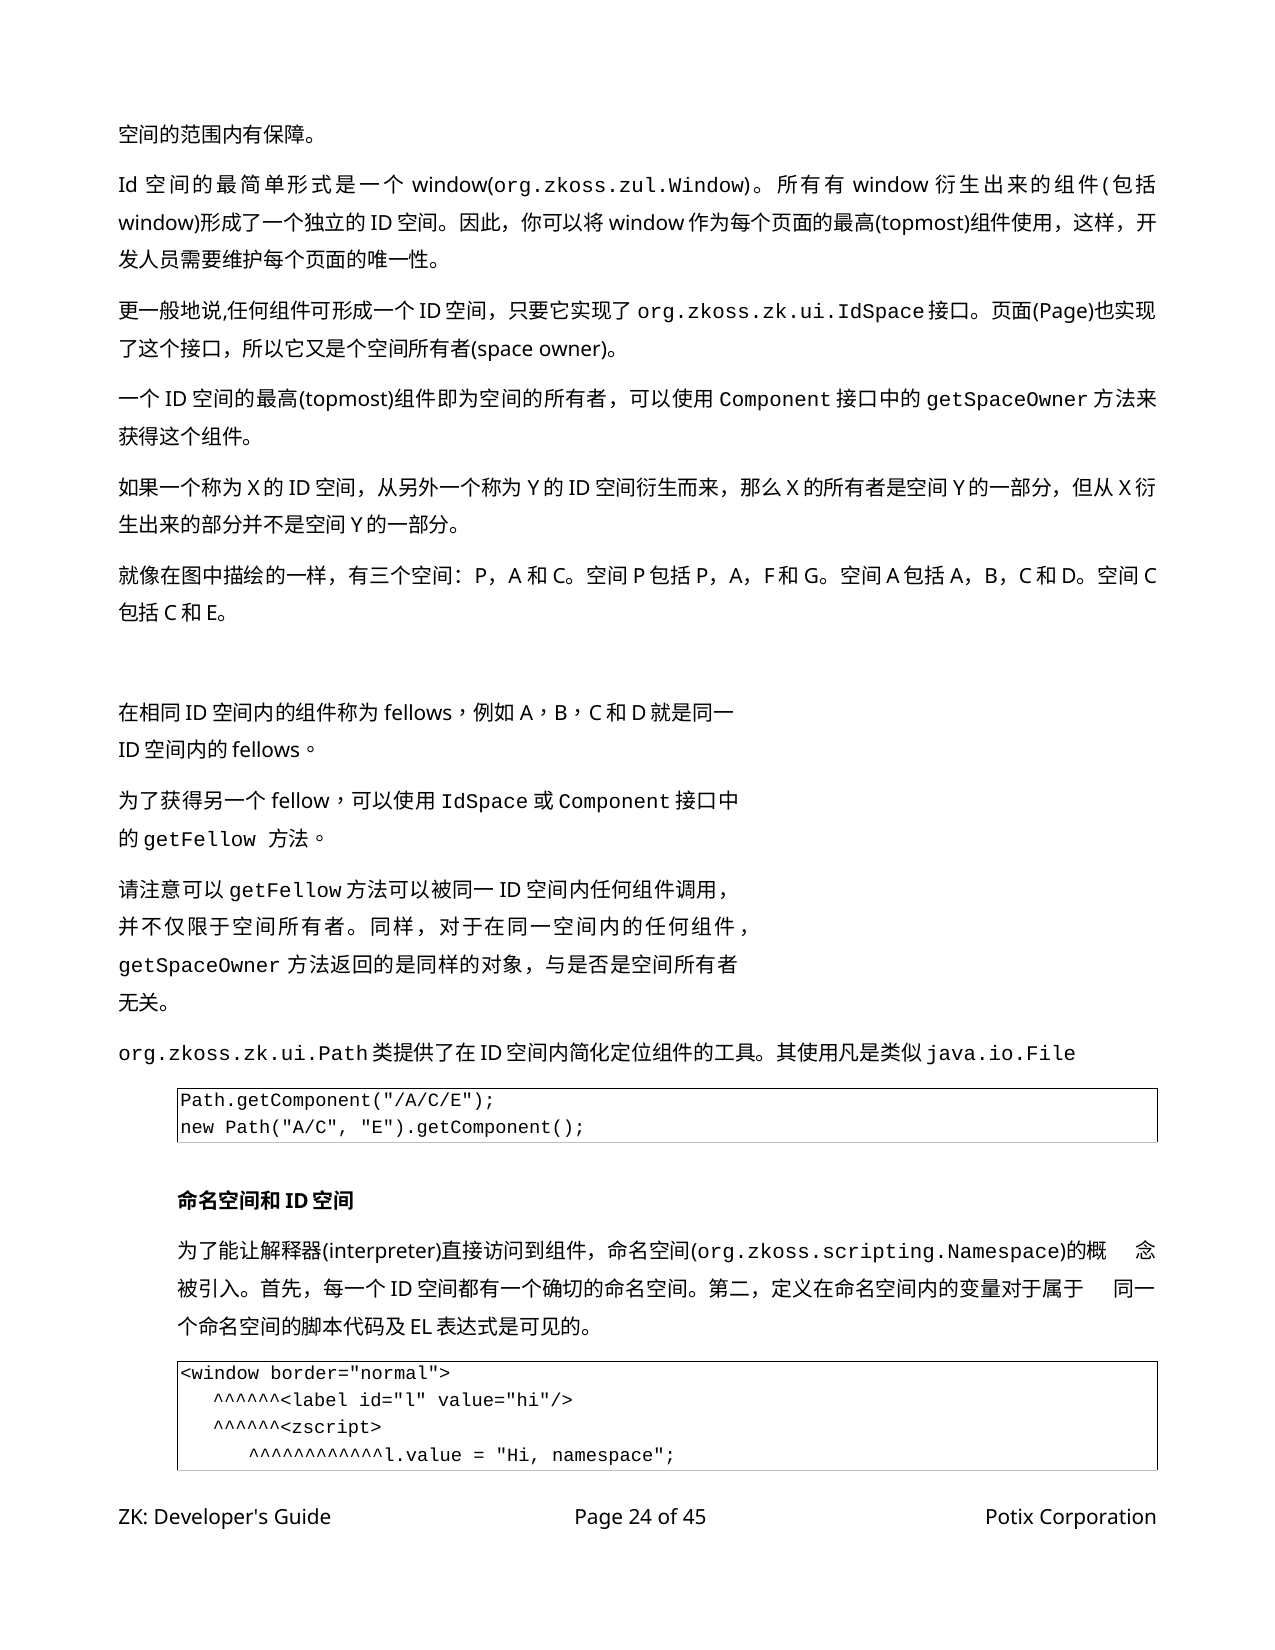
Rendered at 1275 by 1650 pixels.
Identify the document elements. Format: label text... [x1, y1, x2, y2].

text ^^^^^^<label id="l" value="hi"/> [178, 1388, 1157, 1412]
text 在相同ID空间内的组件称为fellows，例如A，B，C和D就是同一ID空间内的fellows。 [118, 696, 1157, 764]
text 请注意可以getFellow方法可以被同一ID空间内任何组件调用，并不仅限于空间所有者。同样，对于在同一空间内的任何组件，getSpaceOwner 方法返回的是同样的对象，与是否是空间所有者无关。 [118, 873, 1157, 1016]
text 更一般地说,任何组件可形成一个ID空间，只要它实现了org.zkoss.zk.ui.IdSpace接口。页面(Page)也实现了这个接口，所以它又是个空间所有者(space owner)。 [118, 294, 1157, 362]
text Path.getComponent("/A/C/E"); [178, 1089, 1157, 1112]
text org.zkoss.zk.ui.Path类提供了在ID空间内简化定位组件的工具。其使用凡是类似java.io.File [118, 1037, 1157, 1067]
text Id空间的最简单形式是一个window(org.zkoss.zul.Window)。所有有window衍生出来的组件(包括window)形成了一个独立的ID空间。因此，你可以将window作为每个页面的最高(topmost)组件使用，这样，开发人员需要维护每个页面的唯一性。 [118, 169, 1157, 274]
text <window border="normal"> [178, 1362, 1157, 1385]
text 一个ID空间的最高(topmost)组件即为空间的所有者，可以使用Component接口中的getSpaceOwner方法来获得这个组件。 [118, 383, 1157, 451]
text ^^^^^^<zscript> [178, 1415, 1157, 1439]
subtitle 命名空间和ID空间 [177, 1184, 1157, 1214]
text 就像在图中描绘的一样，有三个空间：P，A 和C。空间P包括P，A，F和G。空间A包括A，B，C和D。空间C包括C和E。 [118, 559, 1157, 627]
text 空间的范围内有保障。 [118, 118, 1157, 148]
text 为了能让解释器(interpreter)直接访问到组件，命名空间(org.zkoss.scripting.Namespace)的概 念被引入。首先，每一个ID空间都有一个确切的命名空间。第二，定义在命名空间内的变量对于属于 同一个命名空间的脚本代码及EL表达式是可见的。 [177, 1235, 1157, 1340]
text 为了获得另一个fellow，可以使用IdSpace或Component接口中的getFellow 方法。 [118, 784, 1157, 852]
text new Path("A/C", "E").getComponent(); [178, 1114, 1157, 1142]
text ^^^^^^^^^^^^l.value = "Hi, namespace"; [178, 1442, 1157, 1470]
text 如果一个称为X的ID空间，从另外一个称为Y的ID空间衍生而来，那么X的所有者是空间Y的一部分，但从X衍生出来的部分并不是空间Y的一部分。 [118, 471, 1157, 539]
